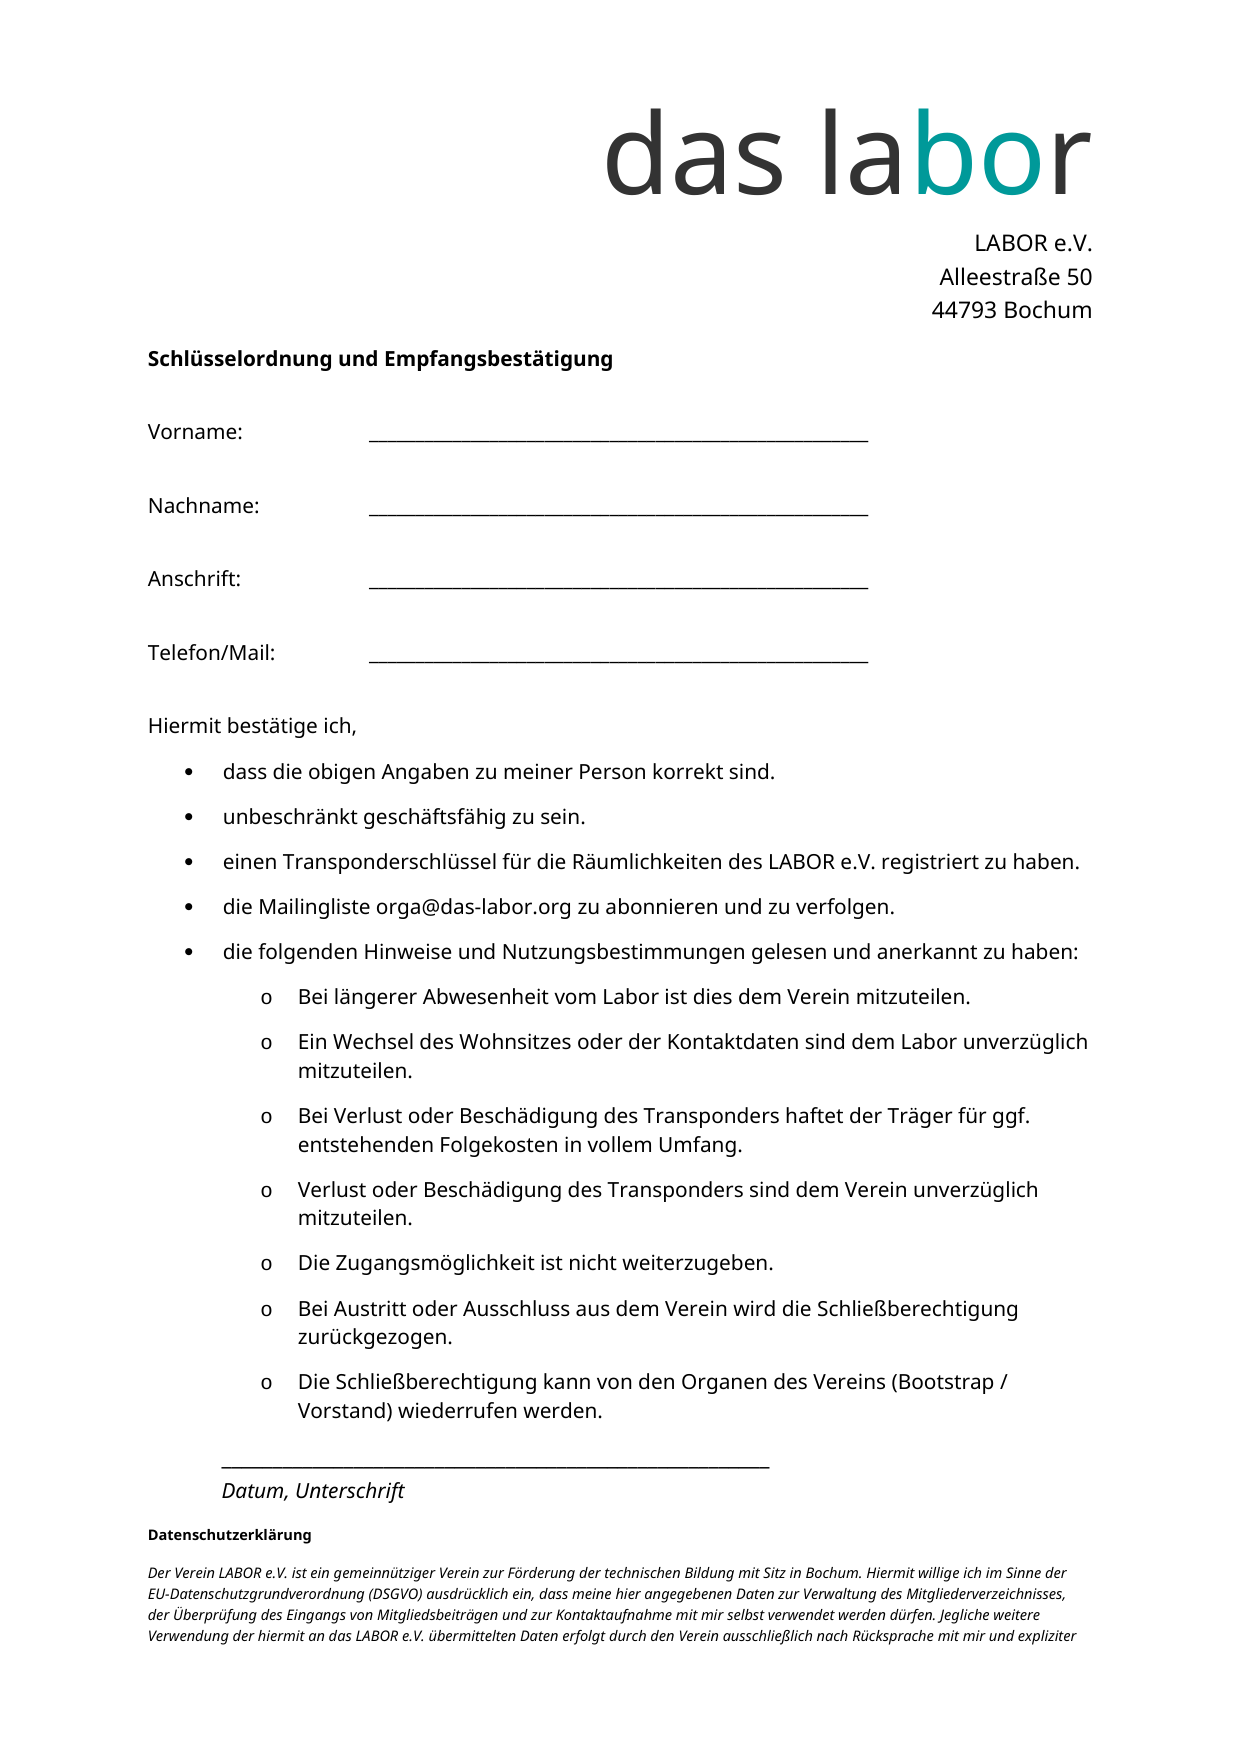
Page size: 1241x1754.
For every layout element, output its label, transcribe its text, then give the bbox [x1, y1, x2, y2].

text Der Verein LABOR e.V. ist ein gemeinnütziger Verein zur Förderung der technischen Bildung mit Sitz in Bochum. Hiermit willige ich im Sinne der EU-Datenschutzgrundverordnung (DSGVO) ausdrücklich ein, dass meine hier angegebenen Daten zur Verwaltung des Mitgliederverzeichnisses, der Überprüfung des Eingangs von Mitgliedsbeiträgen und zur Kontaktaufnahme mit mir selbst verwendet werden dürfen. Jegliche weitere Verwendung der hiermit an das LABOR e.V. übermittelten Daten erfolgt durch den Verein ausschließlich nach Rücksprache mit mir und expliziter [148, 1562, 1093, 1646]
text Schlüsselordnung und Empfangsbestätigung [148, 344, 1093, 372]
text Nachname: ______________________________________________________ [148, 491, 1093, 519]
text Telefon/Mail: ______________________________________________________ [148, 638, 1093, 667]
text Datenschutzerklärung [148, 1524, 1093, 1544]
list Bei längerer Abwesenheit vom Labor ist dies dem Verein mitzuteilen. [260, 982, 1093, 1011]
list Die Zugangsmöglichkeit ist nicht weiterzugeben. [260, 1248, 1093, 1277]
list die Mailingliste orga@das-labor.org zu abonnieren und zu verfolgen. [185, 892, 1093, 921]
list einen Transponderschlüssel für die Räumlichkeiten des LABOR e.V. registriert zu haben. [185, 847, 1093, 875]
list unbeschränkt geschäftsfähig zu sein. [185, 802, 1093, 830]
list Bei Austritt oder Ausschluss aus dem Verein wird die Schließberechtigung zurückgezogen. [260, 1294, 1093, 1351]
list die folgenden Hinweise und Nutzungsbestimmungen gelesen und anerkannt zu haben: [185, 937, 1093, 966]
list Bei Verlust oder Beschädigung des Transponders haftet der Träger für ggf. entstehenden Folgekosten in vollem Umfang. [260, 1101, 1093, 1158]
list Ein Wechsel des Wohnsitzes oder der Kontaktdaten sind dem Labor unverzüglich mitzuteilen. [260, 1027, 1093, 1084]
text Anschrift: ______________________________________________________ [148, 564, 1093, 593]
list Verlust oder Beschädigung des Transponders sind dem Verein unverzüglich mitzuteilen. [260, 1175, 1093, 1232]
text Vorname: ______________________________________________________ [148, 417, 1093, 446]
list dass die obigen Angaben zu meiner Person korrekt sind. [185, 757, 1093, 785]
text ______________________________________________________ Datum, Unterschrift [148, 1441, 1093, 1506]
text LABOR e.V. Alleestraße 50 44793 Bochum [148, 227, 1093, 325]
text Hiermit bestätige ich, [148, 712, 1093, 740]
list Die Schließberechtigung kann von den Organen des Vereins (Bootstrap / Vorstand) wiederrufen werden. [260, 1367, 1093, 1424]
